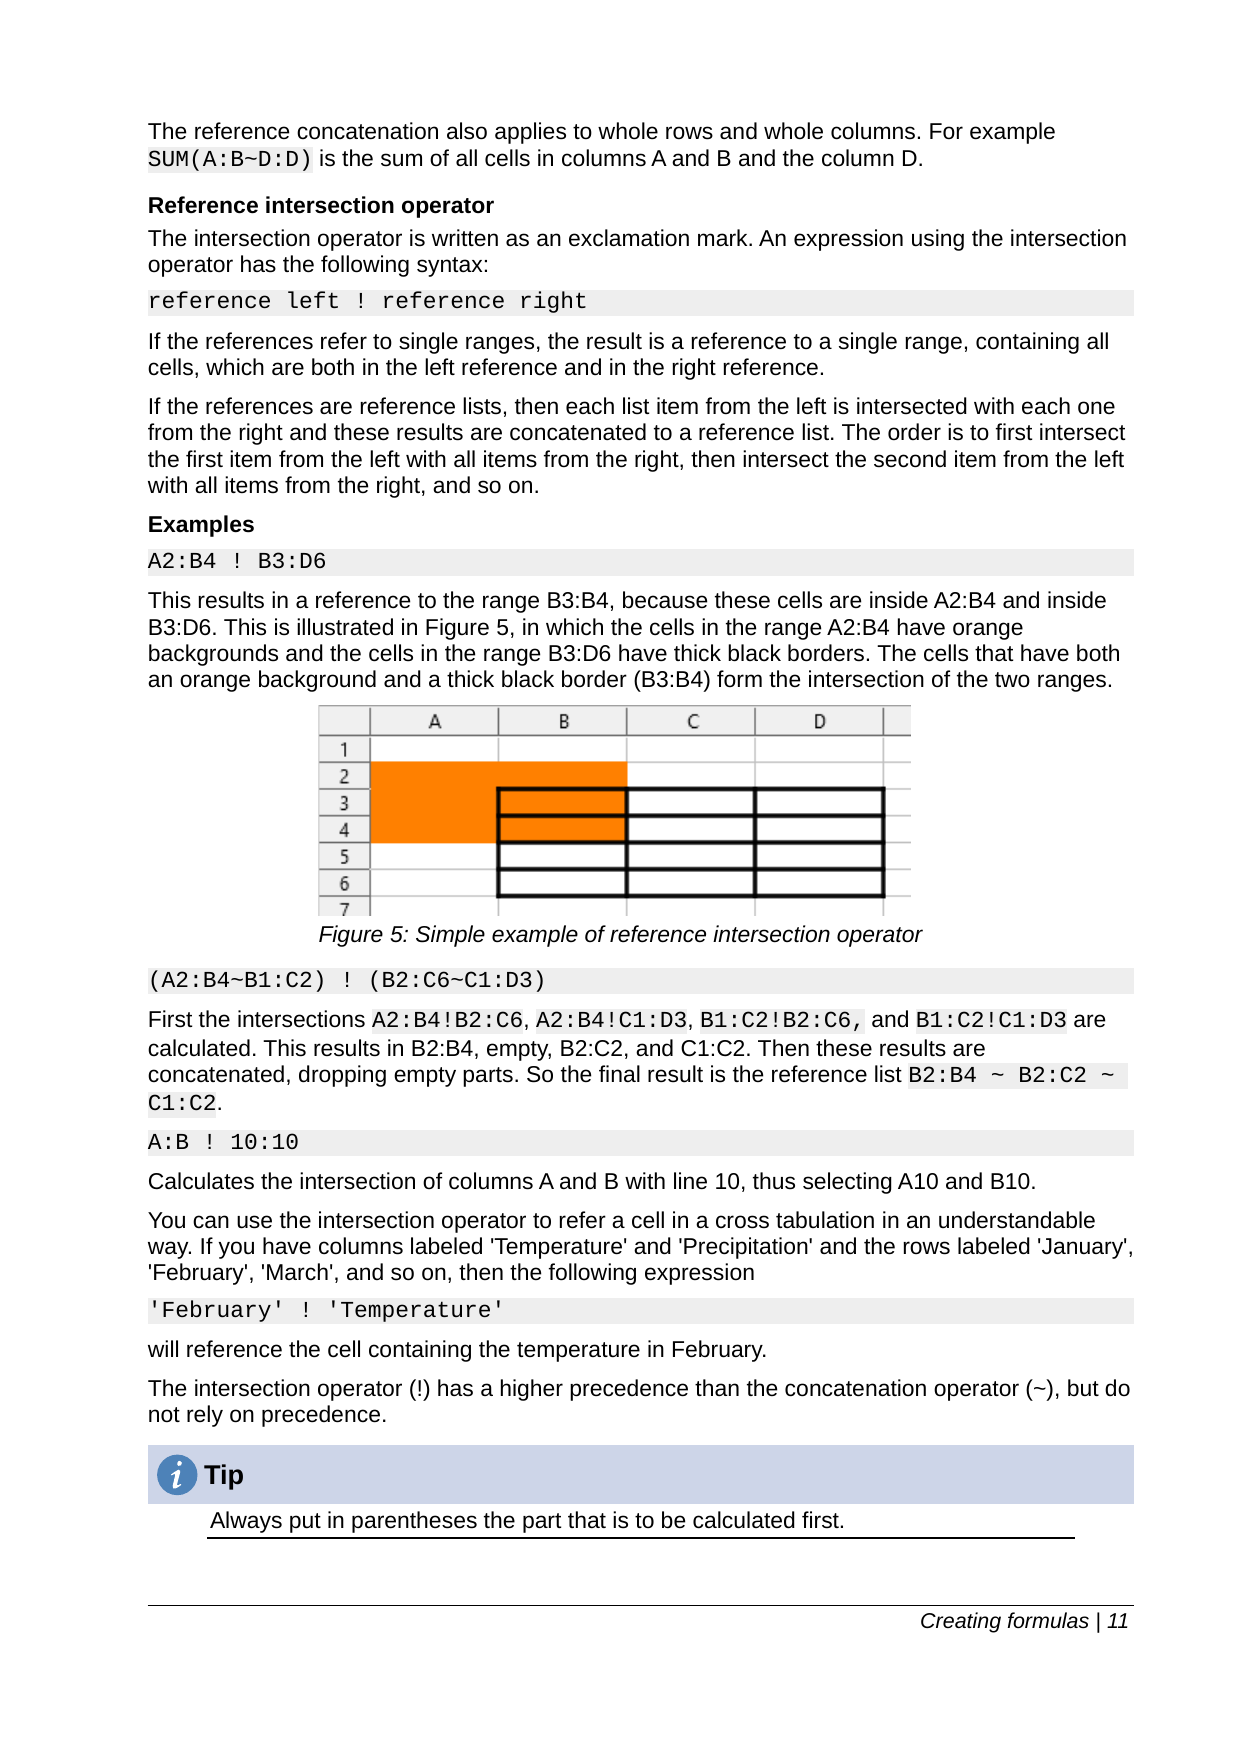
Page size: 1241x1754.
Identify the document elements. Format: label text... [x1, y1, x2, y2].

text Figure 5: Simple example of reference intersection operator [318, 705, 963, 947]
text The intersection operator is written as an exclamation mark. An expression using the intersection operator has the following syntax: [148, 225, 1134, 277]
text 'February' ! 'Temperature' [519, 1298, 1134, 1324]
text Always put in parentheses the part that is to be calculated first. [207, 1504, 1075, 1537]
text You can use the intersection operator to refer a cell in a cross tabulation in an understandable way. If you have columns labeled 'Temperature' and 'Precipitation' and the rows labeled 'January', 'February', 'March', and so on, then the following expression [148, 1207, 1134, 1286]
text If the references are reference lists, then each list item from the left is intersected with each one from the right and these results are concatenated to a reference list. The order is to first intersect the first item from the left with all items from the right, then intersect the second item from the left with all items from the right, and so on. [148, 393, 1134, 498]
text A2:B4 ! B3:D6 [148, 549, 1134, 576]
subtitle Reference intersection operator [148, 192, 1134, 219]
text First the intersections A2:B4!B2:C6, A2:B4!C1:D3, B1:C2!B2:C6, and B1:C2!C1:D3 are calculated. This results in B2:B4, empty, B2:C2, and C1:C2. Then these results are concatenated, dropping empty parts. So the final result is the reference list B2:B4 ~ B2:C2 ~ C1:C2. [148, 1006, 1134, 1118]
picture [318, 705, 911, 916]
text Examples [148, 511, 1134, 537]
text This results in a reference to the range B3:B4, because these cells are inside A2:B4 and inside B3:D6. This is illustrated in Figure 5, in which the cells in the range A2:B4 have orange backgrounds and the cells in the range B3:D6 have thick black borders. The cells that have both an orange background and a thick black border (B3:B4) form the intersection of the two ranges. [148, 587, 1134, 693]
text Calculates the intersection of columns A and B with line 10, thus selecting A10 and B10. [148, 1168, 1134, 1194]
text The reference concatenation also applies to whole rows and whole columns. For example SUM(A:B~D:D) is the sum of all cells in columns A and B and the column D. [148, 118, 1134, 173]
text A:B ! 10:10 [299, 1130, 1134, 1156]
text (A2:B4~B1:C2) ! (B2:C6~C1:D3) [148, 968, 1134, 994]
text The intersection operator (!) has a higher precedence than the concatenation operator (~), but do not rely on precedence. [148, 1375, 1134, 1427]
subtitle Tip [148, 1445, 1134, 1504]
text will reference the cell containing the temperature in February. [148, 1336, 1134, 1362]
text If the references refer to single ranges, the result is a reference to a single range, containing all cells, which are both in the left reference and in the right reference. [148, 328, 1134, 380]
text reference left ! reference right [588, 290, 1134, 316]
